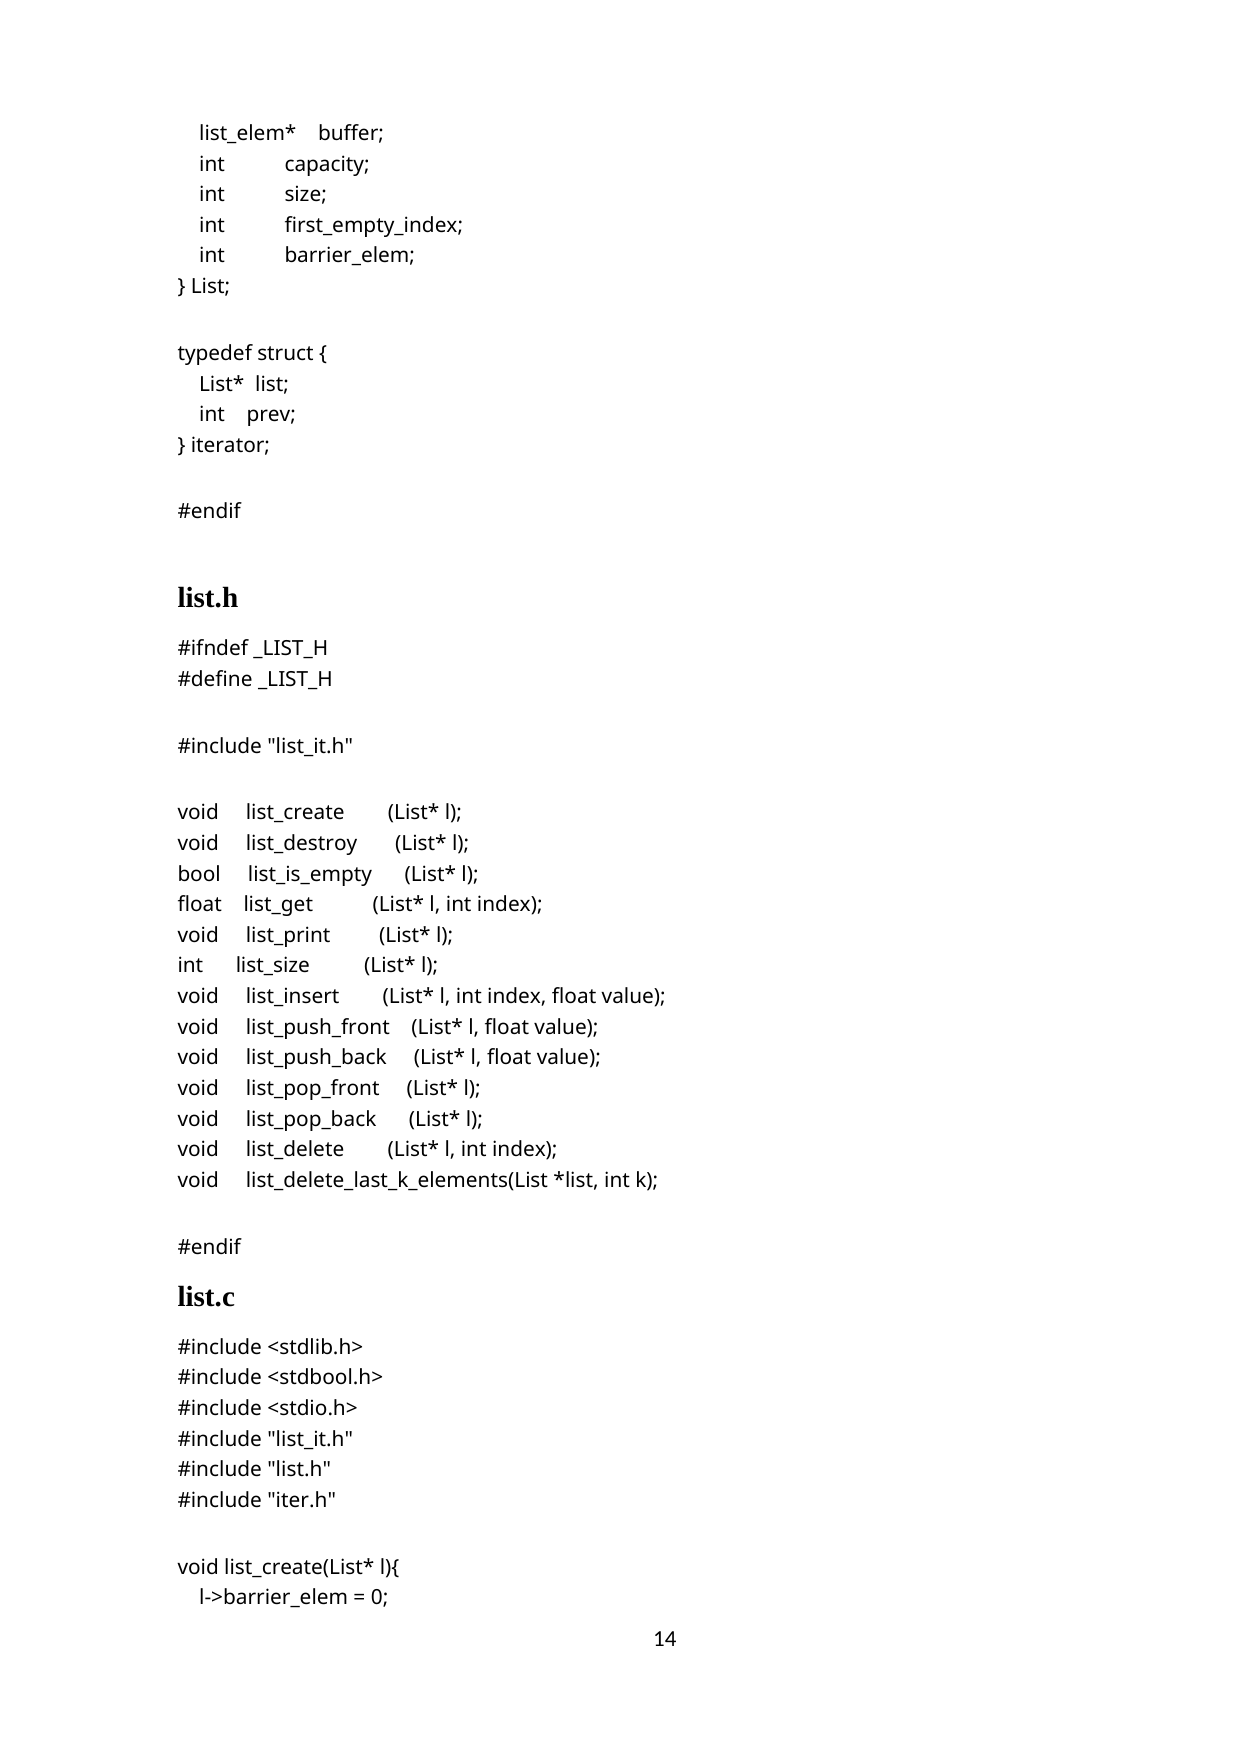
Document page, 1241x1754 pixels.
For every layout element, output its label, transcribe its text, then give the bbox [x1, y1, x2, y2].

text list_elem* buffer; int capacity; int size; int first_empty_index; int barrier_elem; } List; typedef struct { List* list; int prev; } iterator; #endif [177, 118, 1152, 561]
text list.h [177, 581, 1152, 614]
text list.c [177, 1279, 1152, 1313]
text #ifndef _LIST_H #define _LIST_H #include "list_it.h" void list_create (List* l); void list_destroy (List* l); bool list_is_empty (List* l); float list_get (List* l, int index); void list_print (List* l); int list_size (List* l); void list_insert (List* l, int index, float value); void list_push_front (List* l, float value); void list_push_back (List* l, float value); void list_pop_front (List* l); void list_pop_back (List* l); void list_delete (List* l, int index); void list_delete_last_k_elements(List *list, int k); #endif [177, 633, 1152, 1260]
text #include <stdlib.h> #include <stdbool.h> #include <stdio.h> #include "list_it.h" #include "list.h" #include "iter.h" void list_create(List* l){ l->barrier_elem = 0; [177, 1332, 1152, 1611]
